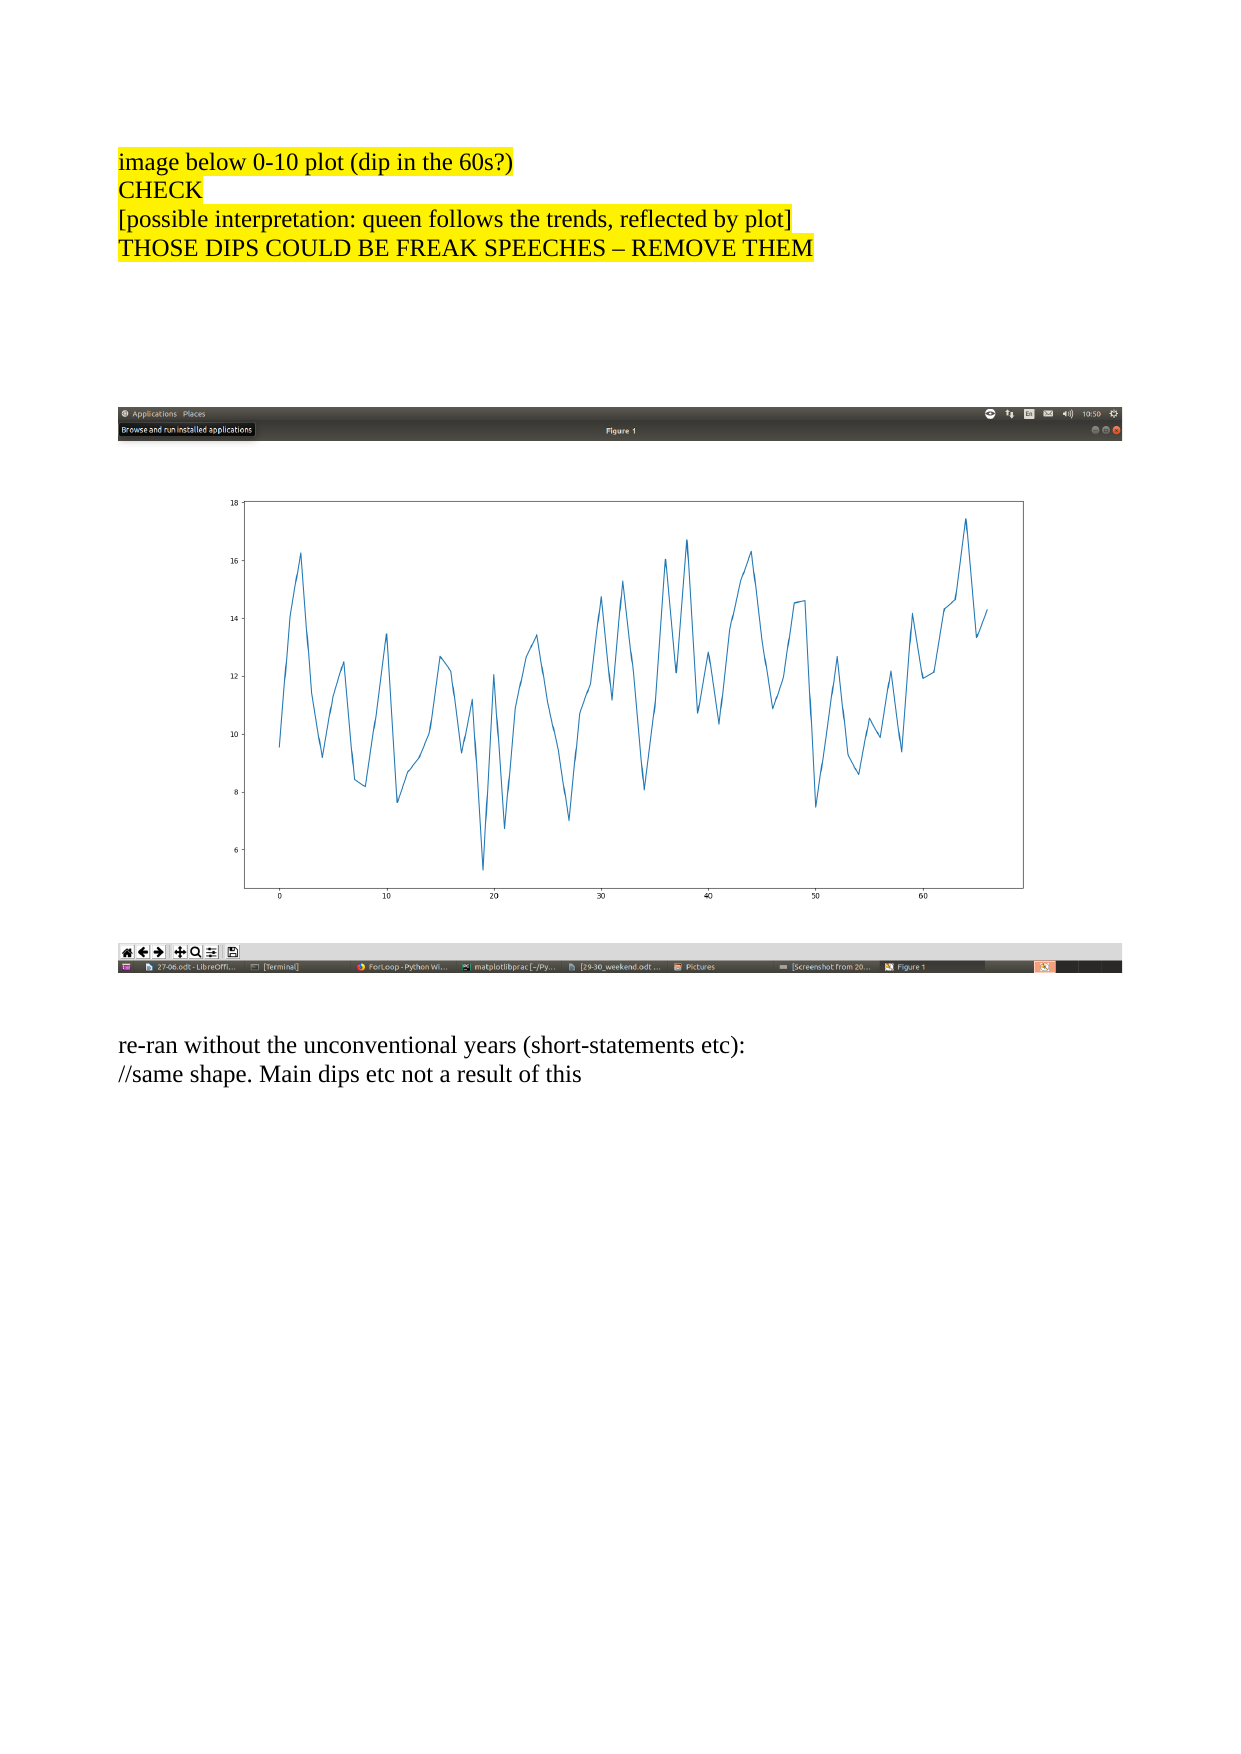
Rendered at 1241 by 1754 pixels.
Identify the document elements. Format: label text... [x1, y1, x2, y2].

picture [118, 407, 1123, 973]
text CHECK [118, 176, 1122, 204]
text re-ran without the unconventional years (short-statements etc): [118, 1030, 1122, 1059]
text THOSE DIPS COULD BE FREAK SPEECHES – REMOVE THEM [118, 233, 1122, 262]
text //same shape. Main dips etc not a result of this [118, 1059, 1122, 1087]
text [possible interpretation: queen follows the trends, reflected by plot] [118, 204, 1122, 233]
text image below 0-10 plot (dip in the 60s?) [118, 147, 1122, 176]
